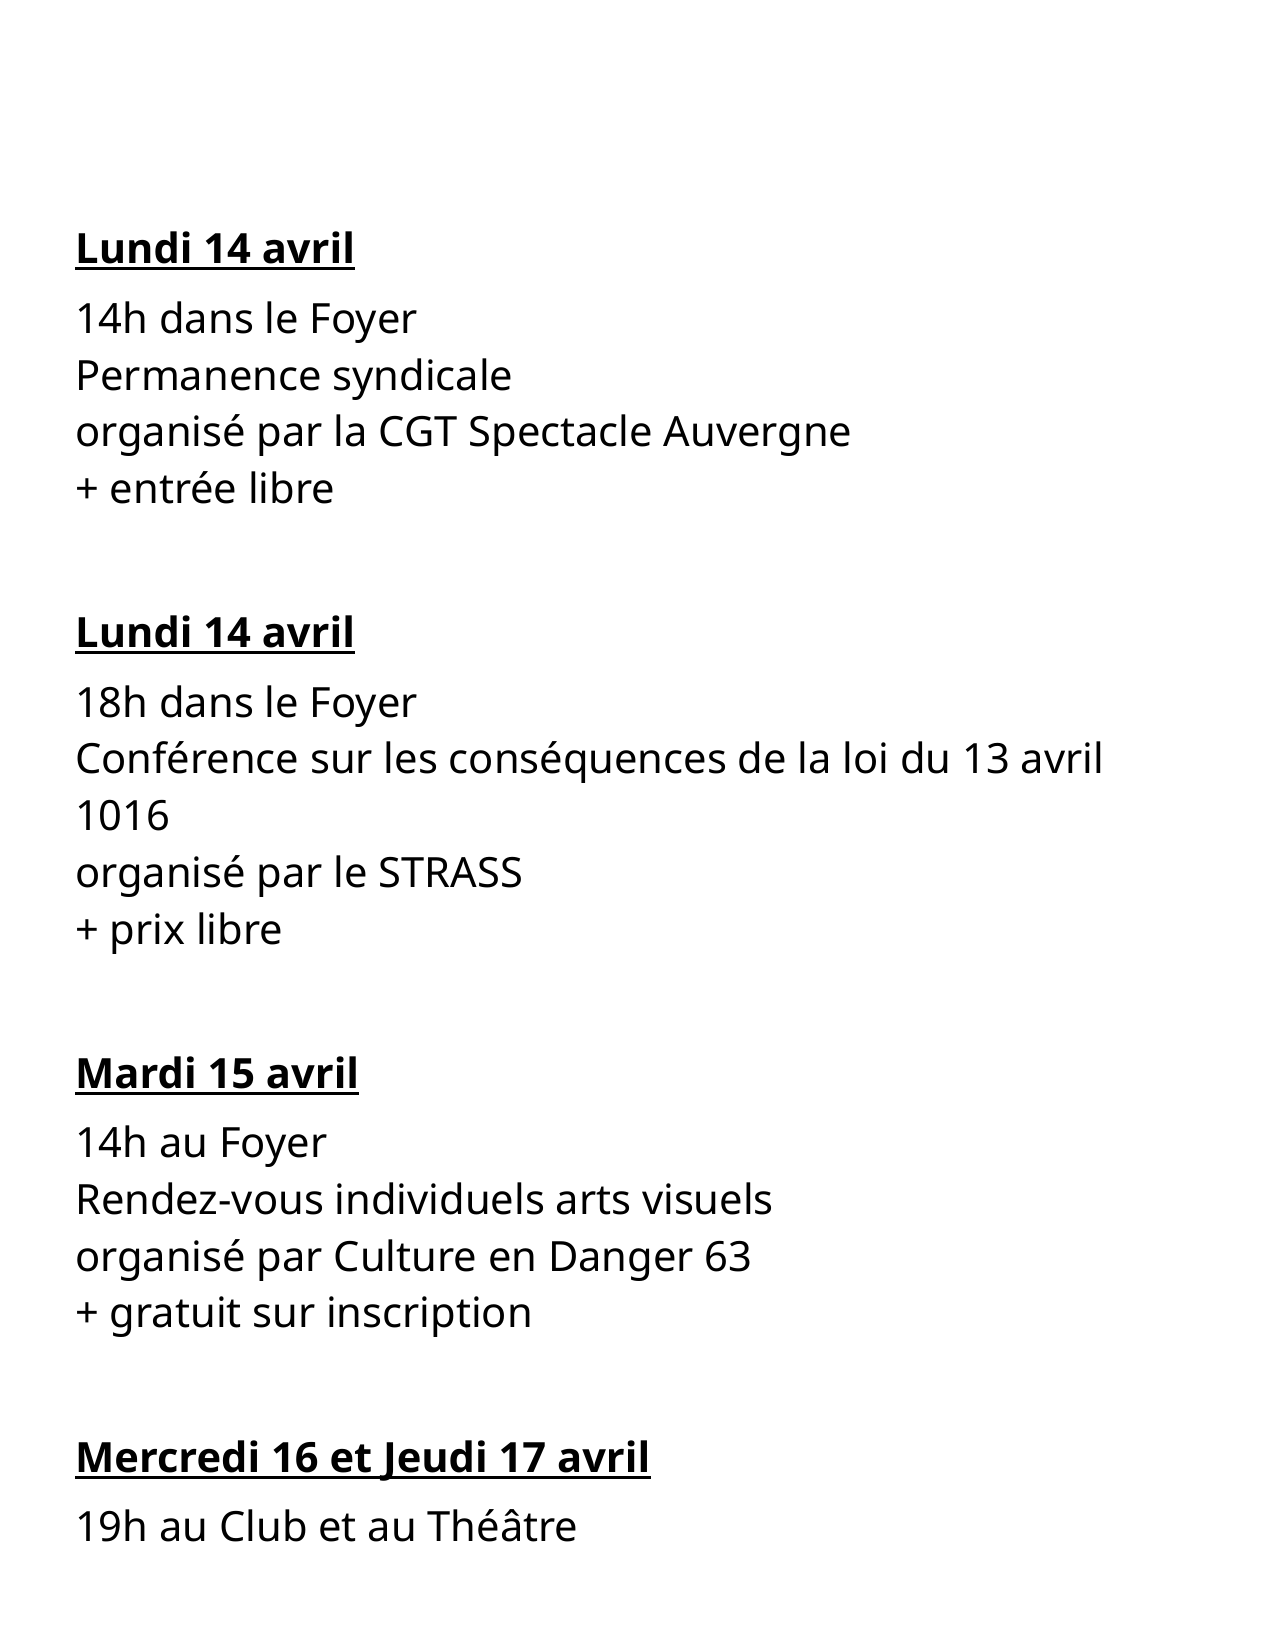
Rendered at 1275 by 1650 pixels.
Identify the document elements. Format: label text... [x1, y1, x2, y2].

subtitle Mercredi 16 et Jeudi 17 avril [75, 1428, 1200, 1484]
subtitle Mardi 15 avril [75, 1044, 1200, 1101]
text 14h dans le Foyer [75, 288, 1200, 345]
text organisé par Culture en Danger 63 [75, 1227, 1200, 1283]
text Conférence sur les conséquences de la loi du 13 avril 1016 [75, 729, 1200, 843]
text + prix libre [75, 899, 1200, 956]
text Rendez-vous individuels arts visuels [75, 1170, 1200, 1227]
text + gratuit sur inscription [75, 1283, 1200, 1340]
text 14h au Foyer [75, 1113, 1200, 1170]
subtitle Lundi 14 avril [75, 219, 1200, 276]
text organisé par la CGT Spectacle Auvergne [75, 402, 1200, 459]
text Permanence syndicale [75, 345, 1200, 402]
text 18h dans le Foyer [75, 672, 1200, 729]
text + entrée libre [75, 459, 1200, 516]
text organisé par le STRASS [75, 843, 1200, 899]
subtitle Lundi 14 avril [75, 603, 1200, 660]
text 19h au Club et au Théâtre [75, 1497, 1200, 1554]
